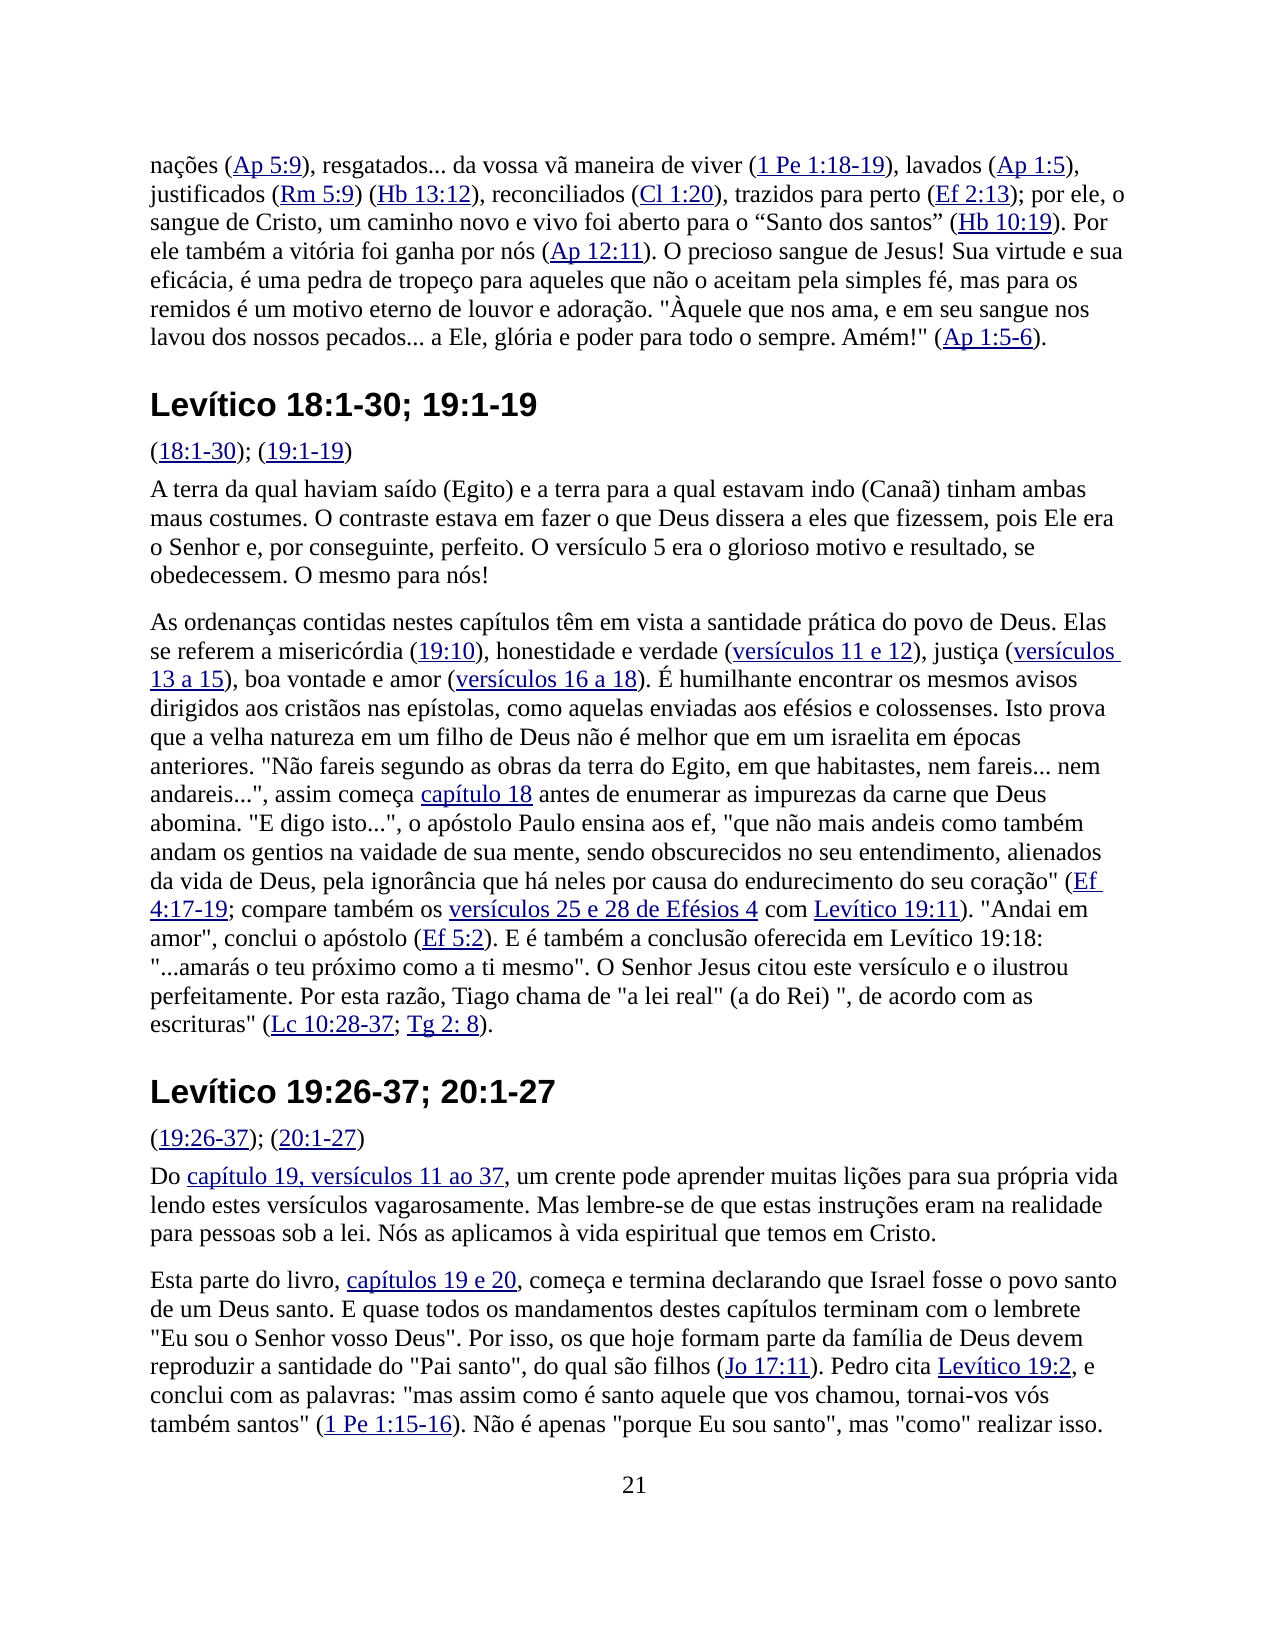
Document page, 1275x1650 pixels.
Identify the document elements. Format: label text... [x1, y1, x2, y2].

subtitle Levítico 18:1-30; 19:1-19 [150, 385, 1125, 424]
text A terra da qual haviam saído (Egito) e a terra para a qual estavam indo (Canaã) tinham ambas maus costumes. O contraste estava em fazer o que Deus dissera a eles que fizessem, pois Ele era o Senhor e, por conseguinte, perfeito. O versículo 5 era o glorioso motivo e resultado, se obedecessem. O mesmo para nós! [150, 474, 1125, 589]
text As ordenanças contidas nestes capítulos têm em vista a santidade prática do povo de Deus. Elas se referem a misericórdia (19:10), honestidade e verdade (versículos 11 e 12), justiça (versículos 13 a 15), boa vontade e amor (versículos 16 a 18). É humilhante encontrar os mesmos avisos dirigidos aos cristãos nas epístolas, como aquelas enviadas aos efésios e colossenses. Isto prova que a velha natureza em um filho de Deus não é melhor que em um israelita em épocas anteriores. "Não fareis segundo as obras da terra do Egito, em que habitastes, nem fareis... nem andareis...", assim começa capítulo 18 antes de enumerar as impurezas da carne que Deus abomina. "E digo isto...", o apóstolo Paulo ensina aos ef, "que não mais andeis como também andam os gentios na vaidade de sua mente, sendo obscurecidos no seu entendimento, alienados da vida de Deus, pela ignorância que há neles por causa do endurecimento do seu coração" (Ef 4:17-19; compare também os versículos 25 e 28 de Efésios 4 com Levítico 19:11). "Andai em amor", conclui o apóstolo (Ef 5:2). E é também a conclusão oferecida em Levítico 19:18: "...amarás o teu próximo como a ti mesmo". O Senhor Jesus citou este versículo e o ilustrou perfeitamente. Por esta razão, Tiago chama de "a lei real" (a do Rei) ", de acordo com as escrituras" (Lc 10:28-37; Tg 2: 8). [150, 607, 1125, 1038]
text nações (Ap 5:9), resgatados... da vossa vã maneira de viver (1 Pe 1:18-19), lavados (Ap 1:5), justificados (Rm 5:9) (Hb 13:12), reconciliados (Cl 1:20), trazidos para perto (Ef 2:13); por ele, o sangue de Cristo, um caminho novo e vivo foi aberto para o “Santo dos santos” (Hb 10:19). Por ele também a vitória foi ganha por nós (Ap 12:11). O precioso sangue de Jesus! Sua virtude e sua eficácia, é uma pedra de tropeço para aqueles que não o aceitam pela simples fé, mas para os remidos é um motivo eterno de louvor e adoração. "Àquele que nos ama, e em seu sangue nos lavou dos nossos pecados... a Ele, glória e poder para todo o sempre. Amém!" (Ap 1:5-6). [150, 150, 1125, 351]
text Esta parte do livro, capítulos 19 e 20, começa e termina declarando que Israel fosse o povo santo de um Deus santo. E quase todos os mandamentos destes capítulos terminam com o lembrete "Eu sou o Senhor vosso Deus". Por isso, os que hoje formam parte da família de Deus devem reproduzir a santidade do "Pai santo", do qual são filhos (Jo 17:11). Pedro cita Levítico 19:2, e conclui com as palavras: "mas assim como é santo aquele que vos chamou, tornai-vos vós também santos" (1 Pe 1:15-16). Não é apenas "porque Eu sou santo", mas "como" realizar isso. [150, 1265, 1125, 1438]
text Do capítulo 19, versículos 11 ao 37, um crente pode aprender muitas lições para sua própria vida lendo estes versículos vagarosamente. Mas lembre-se de que estas instruções eram na realidade para pessoas sob a lei. Nós as aplicamos à vida espiritual que temos em Cristo. [150, 1161, 1125, 1247]
text (18:1-30); (19:1-19) [150, 436, 1125, 465]
text (19:26-37); (20:1-27) [150, 1123, 1125, 1152]
subtitle Levítico 19:26-37; 20:1-27 [150, 1072, 1125, 1111]
